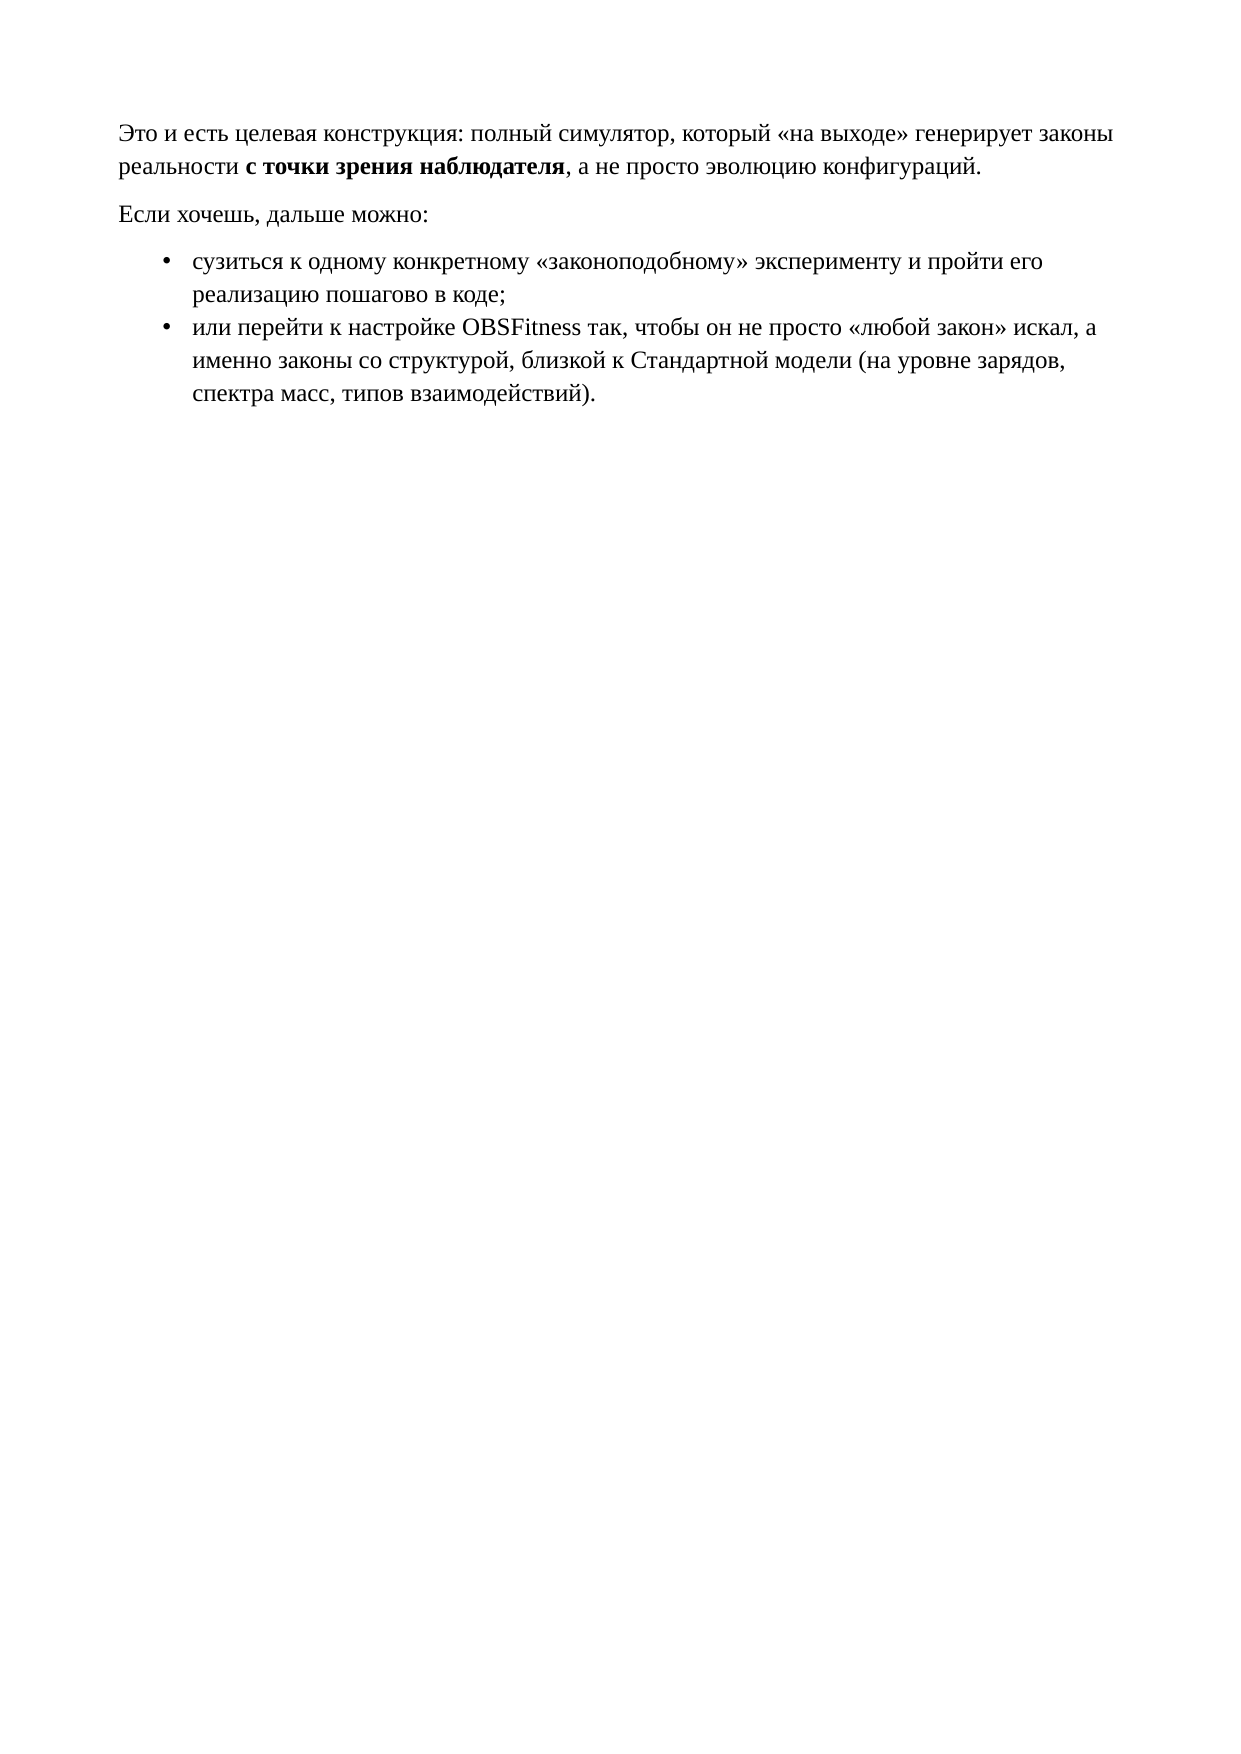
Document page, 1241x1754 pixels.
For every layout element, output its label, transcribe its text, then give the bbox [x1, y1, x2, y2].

list или перейти к настройке OBSFitness так, чтобы он не просто «любой закон» искал, а именно законы со структурой, близкой к Стандартной модели (на уровне зарядов, спектра масс, типов взаимодействий). [162, 312, 1122, 407]
text Если хочешь, дальше можно: [118, 199, 1122, 227]
list сузиться к одному конкретному «законоподобному» эксперименту и пройти его реализацию пошагово в коде; [162, 246, 1122, 308]
text Это и есть целевая конструкция: полный симулятор, который «на выходе» генерирует законы реальности с точки зрения наблюдателя, а не просто эволюцию конфигураций. [118, 118, 1122, 180]
